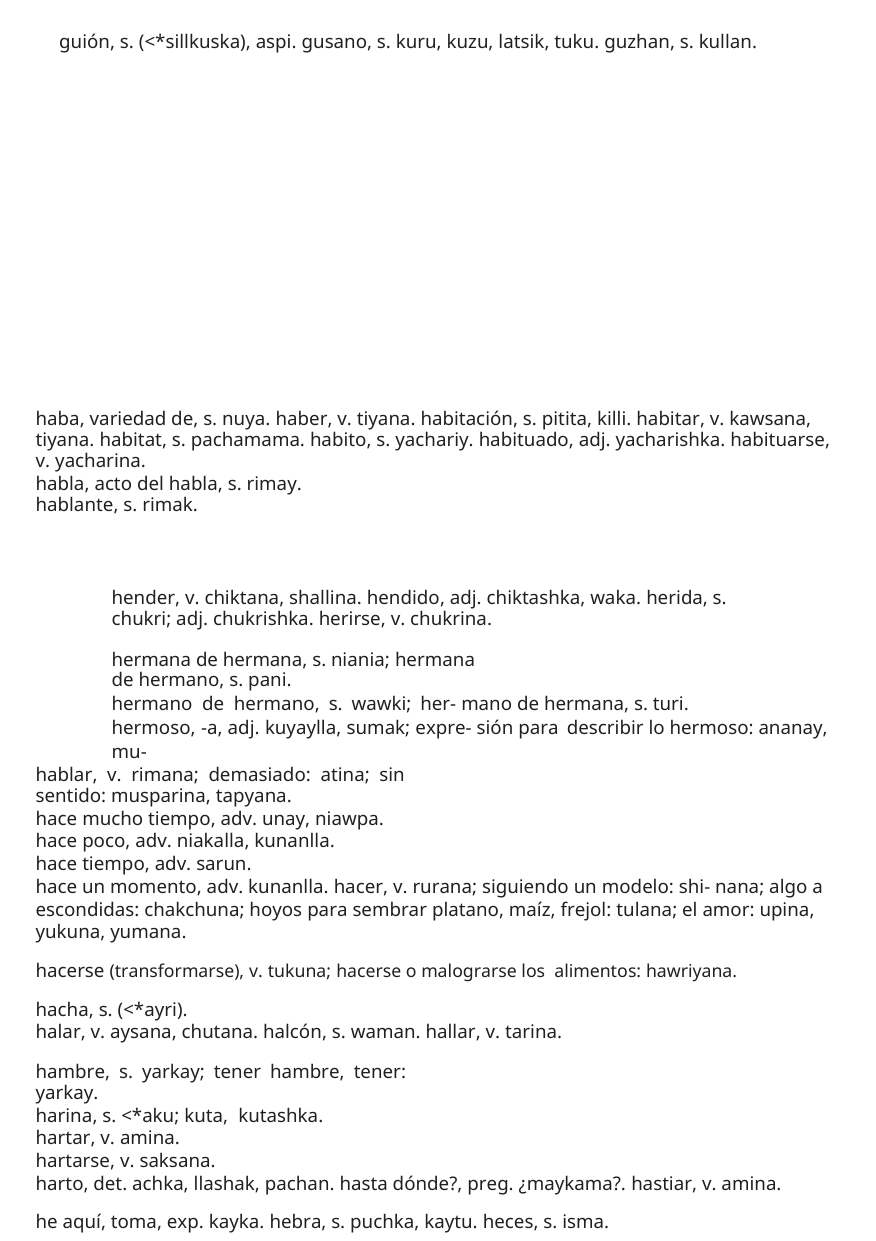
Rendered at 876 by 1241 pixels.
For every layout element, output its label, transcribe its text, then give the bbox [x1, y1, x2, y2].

text hacha, s. (<*ayri). [35, 999, 856, 1021]
text hablante, s. rimak. [35, 495, 856, 515]
text habla, acto del habla, s. rimay. [35, 473, 856, 495]
text hacerse (transformarse), v. tukuna; hacerse o malograrse los alimentos: hawriyana. [35, 961, 852, 982]
text hermano de hermano, s. wawki; her- mano de hermana, s. turi. [111, 691, 856, 715]
text halar, v. aysana, chutana. halcón, s. waman. hallar, v. tarina. [35, 1022, 710, 1043]
text yarkay. [35, 1083, 856, 1103]
text hace mucho tiempo, adv. unay, niawpa. [35, 807, 856, 830]
text hartarse, v. saksana. [35, 1149, 856, 1172]
text hace tiempo, adv. sarun. [35, 852, 856, 875]
text sentido: musparina, tapyana. [35, 786, 856, 807]
text hartar, v. amina. [35, 1127, 856, 1149]
text harina, s. <*aku; kuta, kutashka. [35, 1103, 856, 1127]
text de hermano, s. pani. [111, 671, 856, 691]
text hace un momento, adv. kunanlla. hacer, v. rurana; siguiendo un modelo: shi- nana; algo a escondidas: chakchuna; hoyos para sembrar platano, maíz, frejol: tulana; el amor: upina, yukuna, yumana. [35, 876, 853, 943]
text hambre, s. yarkay; tener hambre, tener: [35, 1060, 856, 1083]
text hender, v. chiktana, shallina. hendido, adj. chiktashka, waka. herida, s. chukri; adj. chukrishka. herirse, v. chukrina. [111, 587, 736, 631]
text hermana de hermana, s. niania; hermana [111, 648, 856, 671]
text haba, variedad de, s. nuya. haber, v. tiyana. habitación, s. pitita, killi. habitar, v. kawsana, tiyana. habitat, s. pachamama. habito, s. yachariy. habituado, adj. yacharishka. habituarse, v. yacharina. [35, 408, 844, 473]
text guión, s. (<*sillkuska), aspi. gusano, s. kuru, kuzu, latsik, tuku. guzhan, s. kullan. [59, 31, 769, 53]
text hablar, v. rimana; demasiado: atina; sin [35, 763, 856, 786]
text hermoso, -a, adj. kuyaylla, sumak; expre- sión para describir lo hermoso: ananay, mu- [111, 715, 846, 763]
text harto, det. achka, llashak, pachan. hasta dónde?, preg. ¿maykama?. hastiar, v. amina. [35, 1173, 789, 1194]
text hace poco, adv. niakalla, kunanlla. [35, 830, 856, 852]
text he aquí, toma, exp. kayka. hebra, s. puchka, kaytu. heces, s. isma. [35, 1211, 720, 1233]
